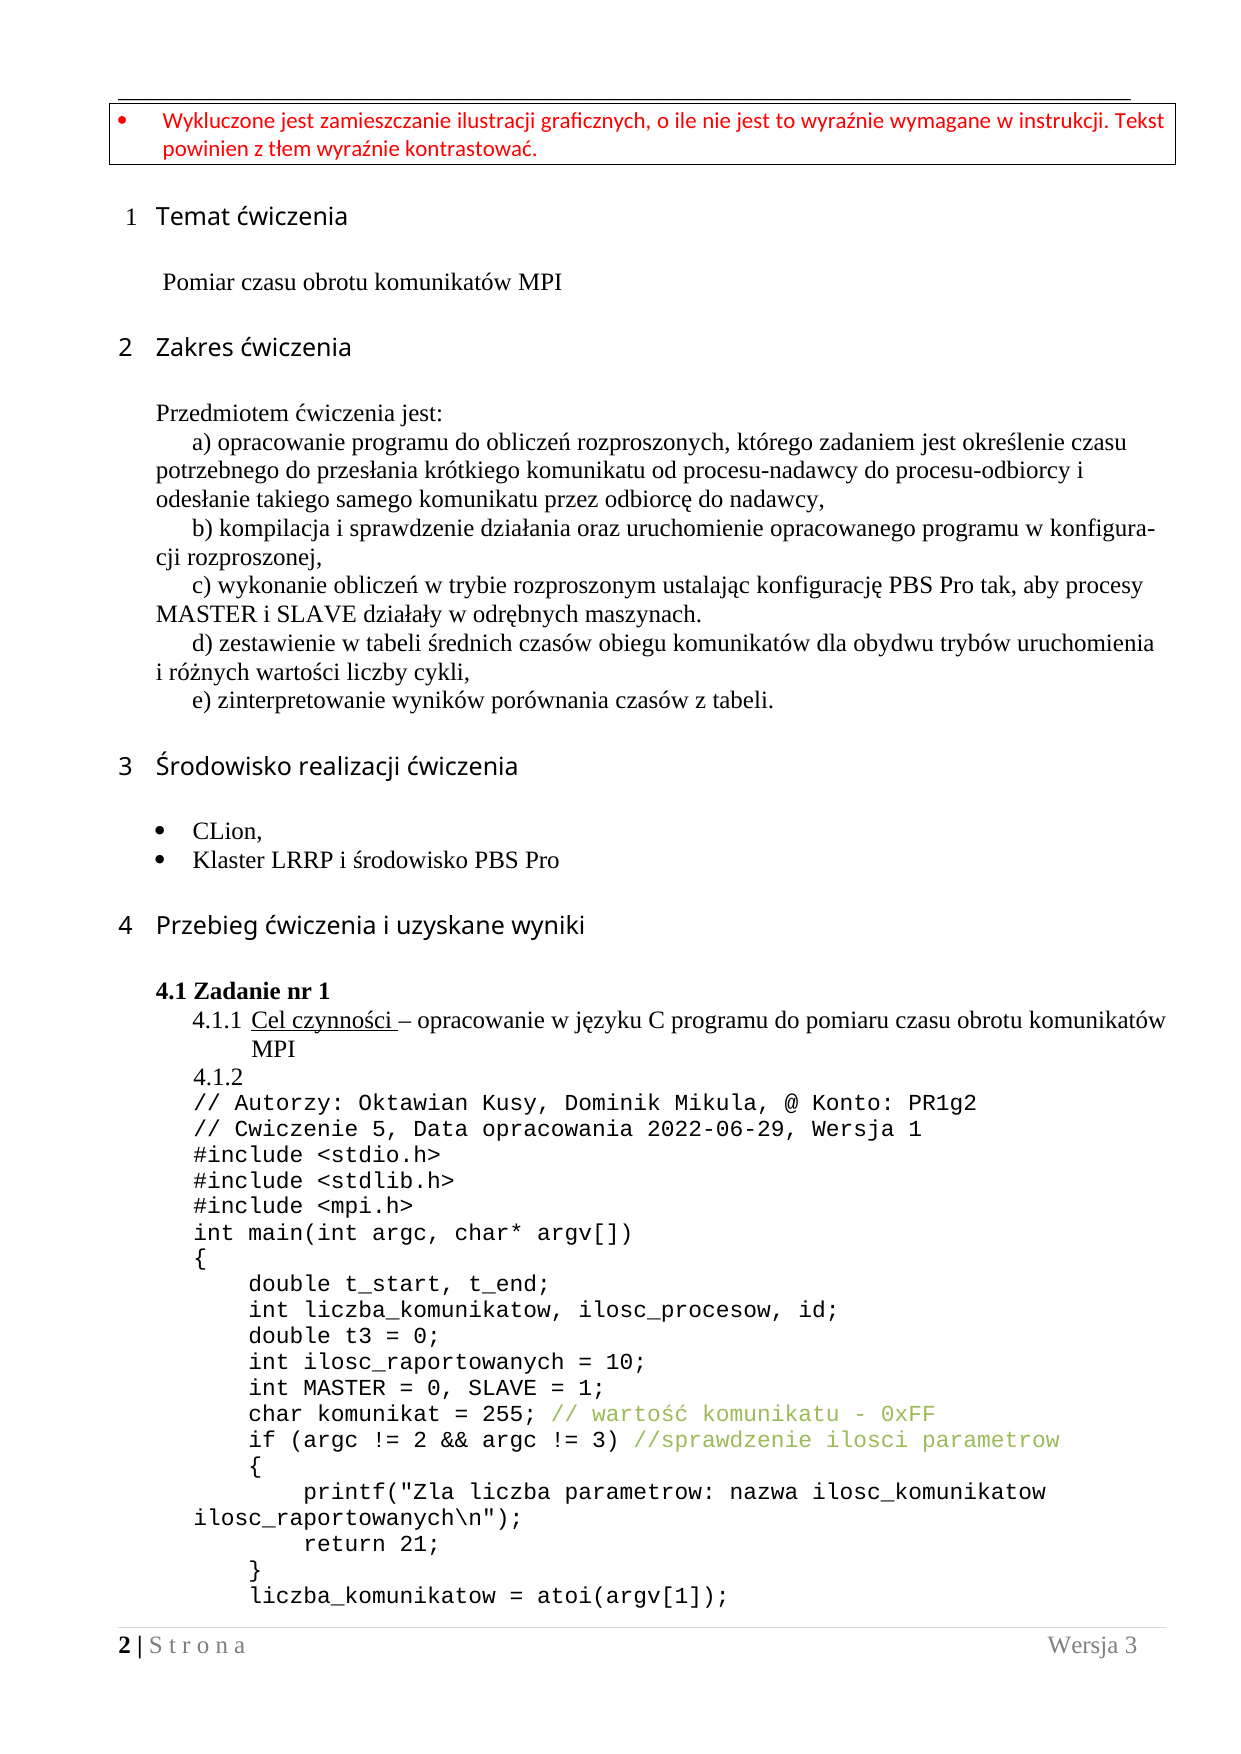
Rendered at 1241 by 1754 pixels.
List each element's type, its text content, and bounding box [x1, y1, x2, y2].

text e) zinterpretowanie wyników porównania czasów z tabeli. [156, 686, 1166, 714]
list Środowisko realizacji ćwiczenia [118, 748, 1166, 816]
list Zakres ćwiczenia [118, 330, 1166, 364]
list Klaster LRRP i środowisko PBS Pro [155, 845, 1166, 874]
text { [193, 1247, 1166, 1273]
list CLion, [155, 816, 1166, 845]
text Pomiar czasu obrotu komunikatów MPI [162, 267, 1166, 296]
text #include <stdlib.h> [193, 1169, 1166, 1195]
list Wykluczone jest zamieszczanie ilustracji graficznych, o ile nie jest to wyraźnie wymagane w instrukcji. Tekst powinien z tłem wyraźnie kontrastować. [110, 104, 1175, 164]
text b) kompilacja i sprawdzenie działania oraz uruchomienie opracowanego programu w konfigura-cji rozproszonej, [156, 513, 1166, 571]
list Zadanie nr 1 [156, 976, 1166, 1005]
list Przebieg ćwiczenia i uzyskane wyniki [118, 908, 1166, 976]
text double t3 = 0; [193, 1324, 1166, 1351]
text int main(int argc, char* argv[]) [193, 1221, 1166, 1247]
text double t_start, t_end; [193, 1273, 1166, 1299]
text if (argc != 2 && argc != 3) //sprawdzenie ilosci parametrow [193, 1428, 1166, 1454]
text c) wykonanie obliczeń w trybie rozproszonym ustalając konfigurację PBS Pro tak, aby procesy MASTER i SLAVE działały w odrębnych maszynach. [156, 571, 1166, 628]
text d) zestawienie w tabeli średnich czasów obiegu komunikatów dla obydwu trybów uruchomienia i różnych wartości liczby cykli, [156, 628, 1166, 686]
text { [193, 1454, 1166, 1480]
list Cel czynności – opracowanie w języku C programu do pomiaru czasu obrotu komunikatów MPI [192, 1005, 1166, 1062]
text Przedmiotem ćwiczenia jest: [156, 398, 1166, 427]
text int ilosc_raportowanych = 10; [193, 1351, 1166, 1376]
text // Autorzy: Oktawian Kusy, Dominik Mikula, @ Konto: PR1g2 [193, 1091, 1166, 1117]
text printf("Zla liczba parametrow: nazwa ilosc_komunikatow ilosc_raportowanych\n"); [193, 1480, 1166, 1532]
text a) opracowanie programu do obliczeń rozproszonych, którego zadaniem jest określenie czasu potrzebnego do przesłania krótkiego komunikatu od procesu-nadawcy do procesu-odbiorcy i odesłanie takiego samego komunikatu przez odbiorcę do nadawcy, [156, 427, 1166, 513]
text } [193, 1558, 1166, 1584]
text // Cwiczenie 5, Data opracowania 2022-06-29, Wersja 1 [193, 1117, 1166, 1143]
text #include <mpi.h> [193, 1195, 1166, 1221]
text int MASTER = 0, SLAVE = 1; [193, 1376, 1166, 1402]
list Temat ćwiczenia [125, 199, 1166, 233]
text char komunikat = 255; // wartość komunikatu - 0xFF [193, 1402, 1166, 1428]
text int liczba_komunikatow, ilosc_procesow, id; [193, 1299, 1166, 1324]
text #include <stdio.h> [193, 1143, 1166, 1169]
text liczba_komunikatow = atoi(argv[1]); [193, 1584, 1166, 1610]
text return 21; [193, 1532, 1166, 1558]
